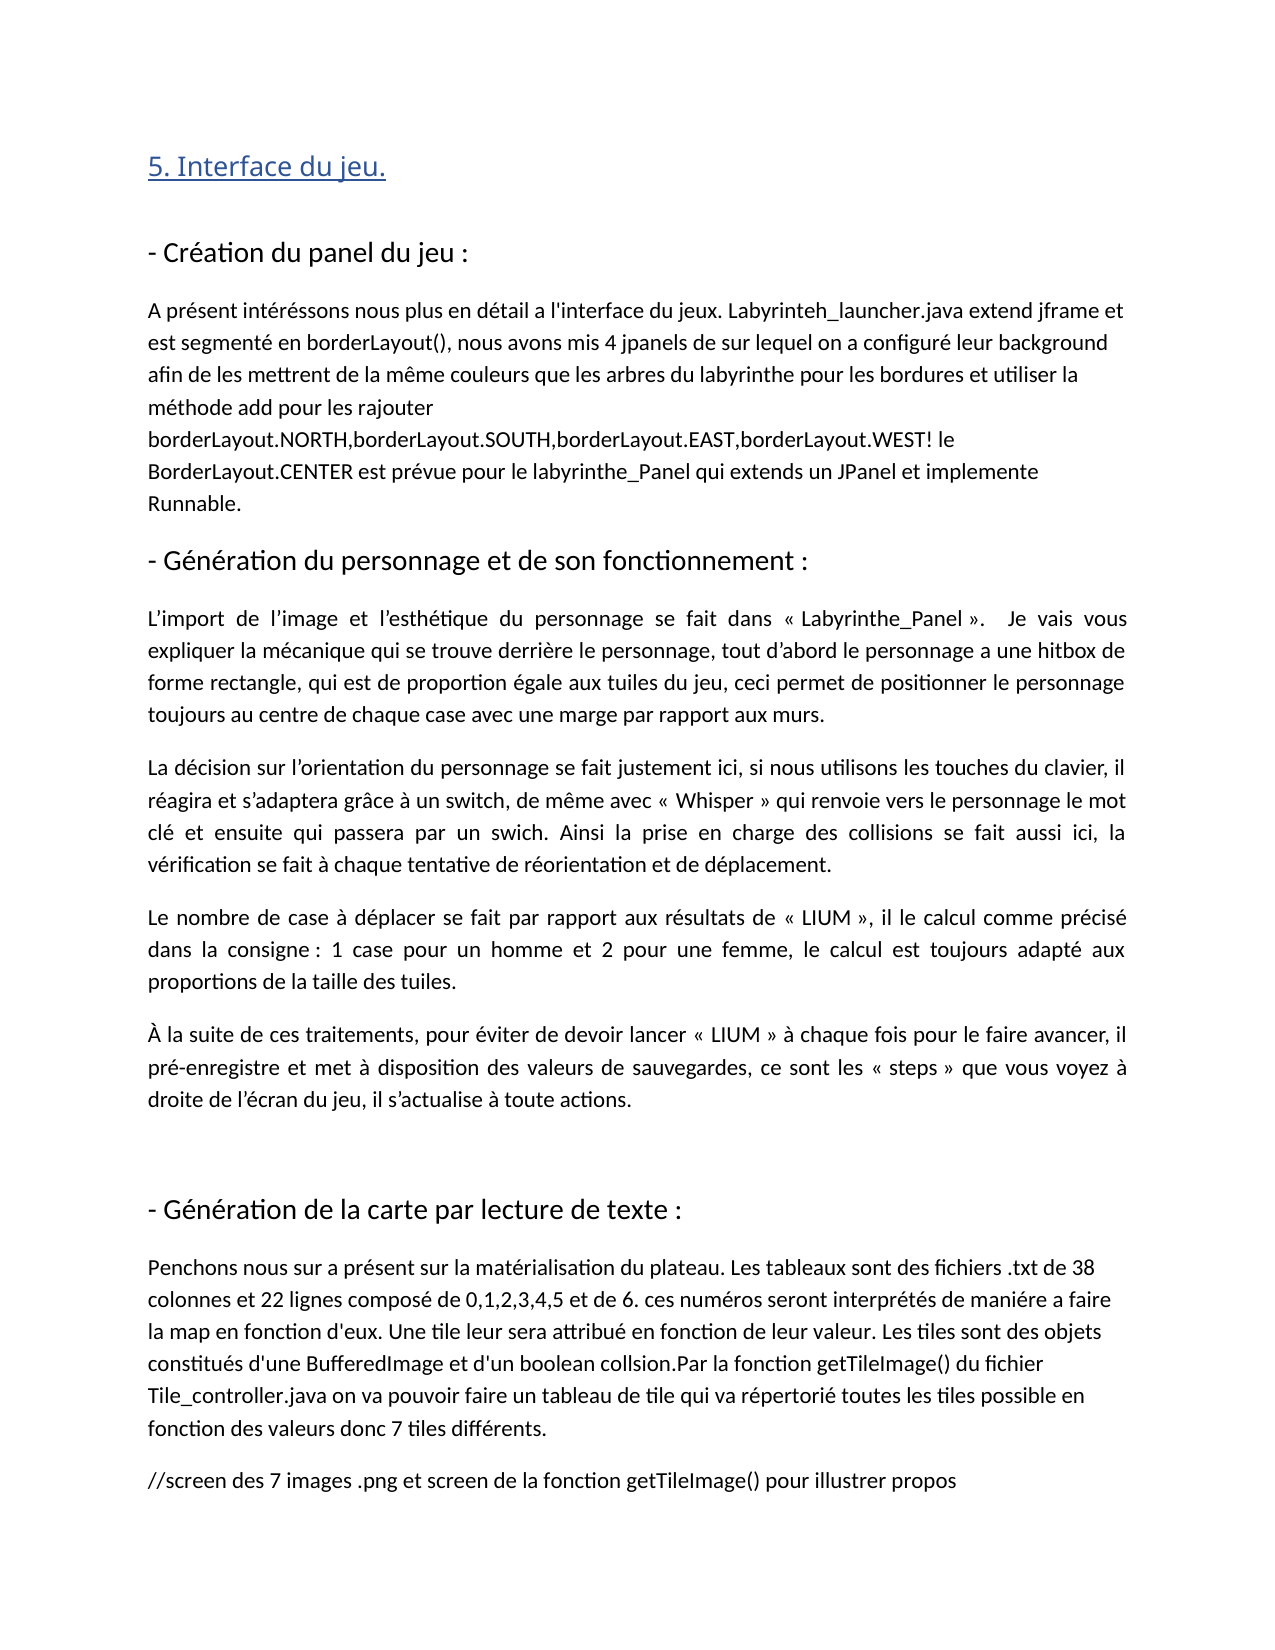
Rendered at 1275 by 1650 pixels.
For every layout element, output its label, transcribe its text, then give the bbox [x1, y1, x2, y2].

text Penchons nous sur a présent sur la matérialisation du plateau. Les tableaux sont des fichiers .txt de 38 colonnes et 22 lignes composé de 0,1,2,3,4,5 et de 6. ces numéros seront interprétés de maniére a faire la map en fonction d'eux. Une tile leur sera attribué en fonction de leur valeur. Les tiles sont des objets constitués d'une BufferedImage et d'un boolean collsion.Par la fonction getTileImage() du fichier Tile_controller.java on va pouvoir faire un tableau de tile qui va répertorié toutes les tiles possible en fonction des valeurs donc 7 tiles différents. [148, 1253, 1127, 1442]
text - Création du panel du jeu : [148, 234, 1127, 270]
text //screen des 7 images .png et screen de la fonction getTileImage() pour illustrer propos [148, 1467, 1127, 1495]
text L’import de l’image et l’esthétique du personnage se fait dans « Labyrinthe_Panel ». Je vais vous expliquer la mécanique qui se trouve derrière le personnage, tout d’abord le personnage a une hitbox de forme rectangle, qui est de proportion égale aux tuiles du jeu, ceci permet de positionner le personnage toujours au centre de chaque case avec une marge par rapport aux murs. [148, 604, 1127, 728]
text La décision sur l’orientation du personnage se fait justement ici, si nous utilisons les touches du clavier, il réagira et s’adaptera grâce à un switch, de même avec « Whisper » qui renvoie vers le personnage le mot clé et ensuite qui passera par un swich. Ainsi la prise en charge des collisions se fait aussi ici, la vérification se fait à chaque tentative de réorientation et de déplacement. [148, 753, 1127, 878]
text - Génération du personnage et de son fonctionnement : [148, 542, 1127, 578]
text À la suite de ces traitements, pour éviter de devoir lancer « LIUM » à chaque fois pour le faire avancer, il pré-enregistre et met à disposition des valeurs de sauvegardes, ce sont les « steps » que vous voyez à droite de l’écran du jeu, il s’actualise à toute actions. [148, 1021, 1127, 1113]
text Le nombre de case à déplacer se fait par rapport aux résultats de « LIUM », il le calcul comme précisé dans la consigne : 1 case pour un homme et 2 pour une femme, le calcul est toujours adapté aux proportions de la taille des tuiles. [148, 903, 1127, 996]
text A présent intéréssons nous plus en détail a l'interface du jeux. Labyrinteh_launcher.java extend jframe et est segmenté en borderLayout(), nous avons mis 4 jpanels de sur lequel on a configuré leur background afin de les mettrent de la même couleurs que les arbres du labyrinthe pour les bordures et utiliser la méthode add pour les rajouter borderLayout.NORTH,borderLayout.SOUTH,borderLayout.EAST,borderLayout.WEST! le BorderLayout.CENTER est prévue pour le labyrinthe_Panel qui extends un JPanel et implemente Runnable. [148, 296, 1127, 517]
subtitle 5. Interface du jeu. [148, 148, 1127, 184]
text - Génération de la carte par lecture de texte : [148, 1191, 1127, 1227]
